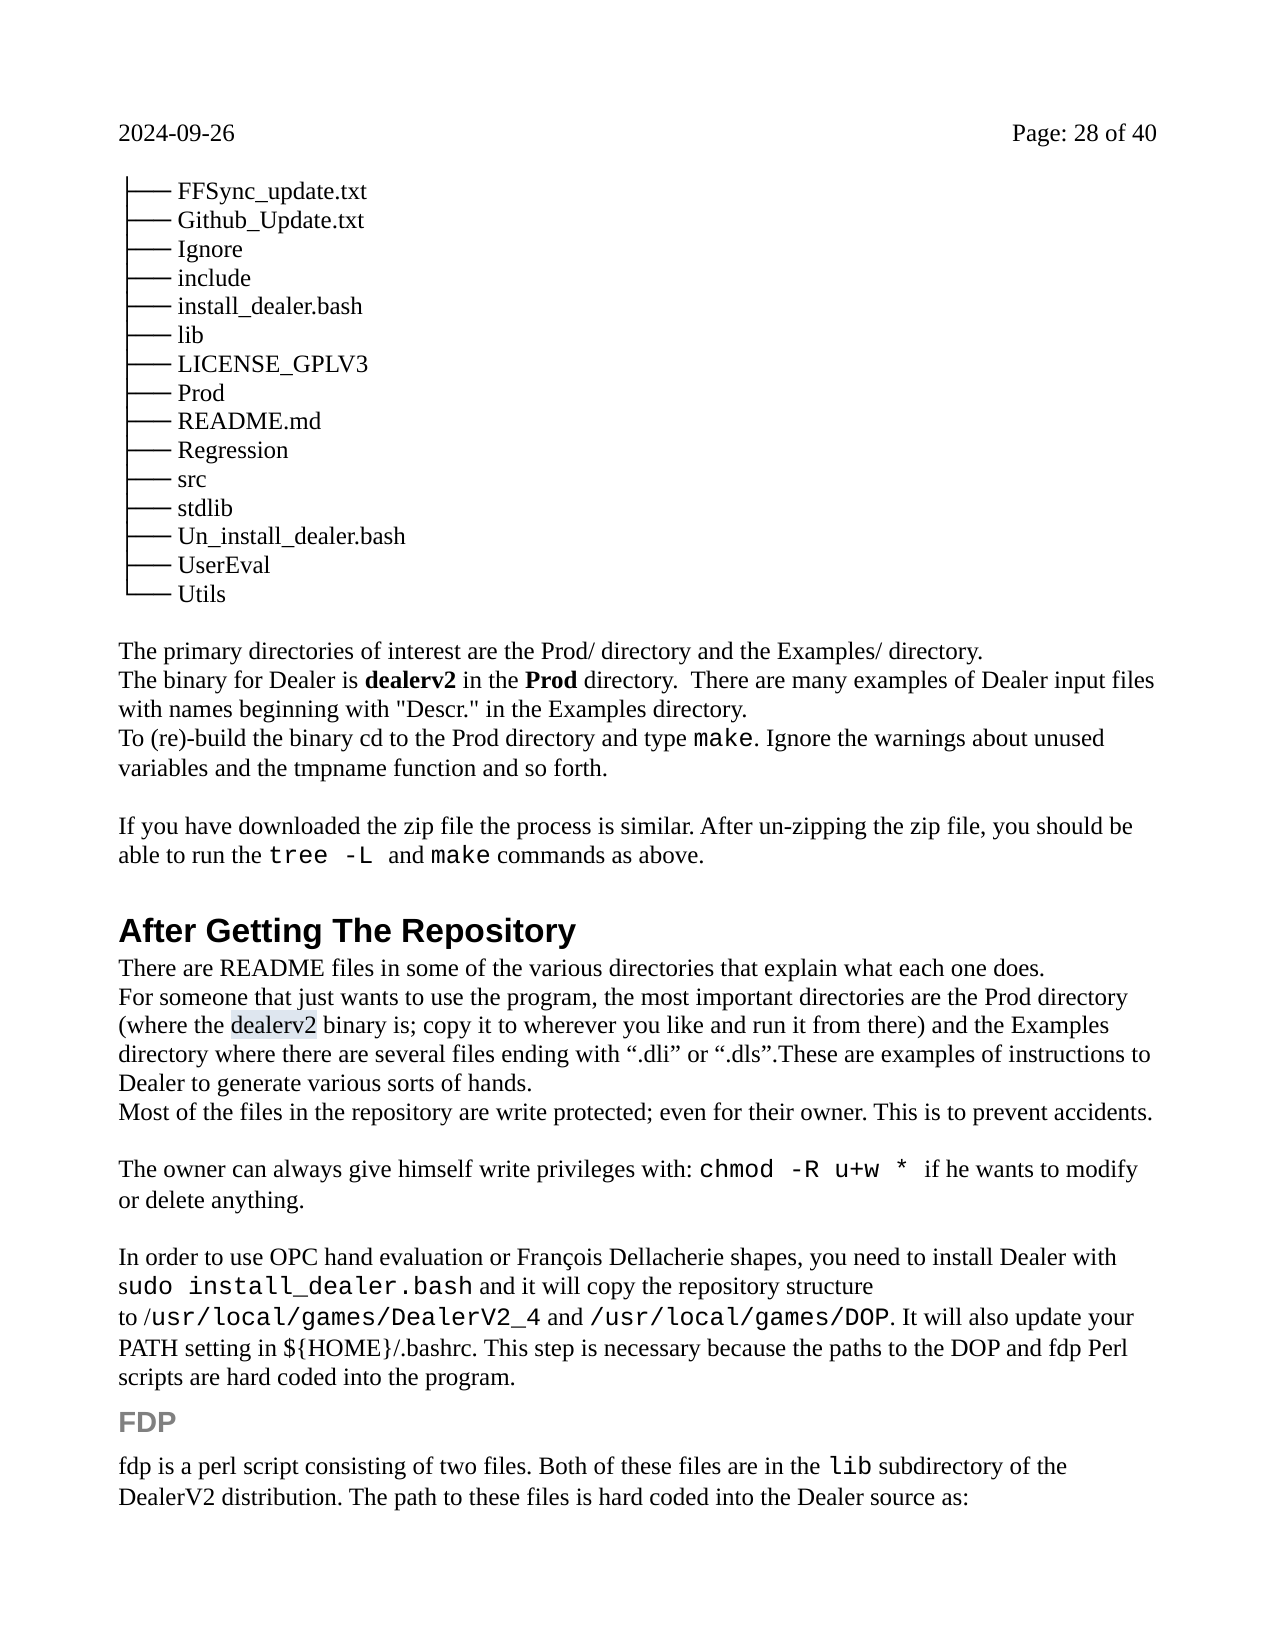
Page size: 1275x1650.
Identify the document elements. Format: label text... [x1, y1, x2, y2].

text ├── src [118, 464, 126, 493]
text ├── Ignore [128, 234, 1157, 263]
text ├── README.md [128, 406, 1157, 435]
text ├── Prod [128, 378, 1157, 406]
text Most of the files in the repository are write protected; even for their owner. This is to prevent accidents. [118, 1097, 1157, 1125]
text ├── stdlib [128, 493, 1157, 521]
text └── Utils [118, 579, 1157, 608]
text There are README files in some of the various directories that explain what each one does. [118, 953, 1157, 982]
text To (re)-build the binary cd to the Prod directory and type make. Ignore the warnings about unused variables and the tmpname function and so forth. [118, 723, 1157, 782]
text ├── lib [118, 320, 126, 349]
text ├── Regression [128, 435, 1157, 464]
text ├── install_dealer.bash [128, 291, 1157, 320]
text If you have downloaded the zip file the process is similar. After un-zipping the zip file, you should be able to run the tree -L and make commands as above. [118, 811, 1157, 871]
text ├── LICENSE_GPLV3 [128, 349, 1157, 378]
text ├── UserEval [128, 550, 1157, 579]
text The binary for Dealer is dealerv2 in the Prod directory. There are many examples of Dealer input files with names beginning with "Descr." in the Examples directory. [118, 665, 1157, 723]
text In order to use OPC hand evaluation or François Dellacherie shapes, you need to install Dealer with sudo install_dealer.bash and it will copy the repository structure to /usr/local/games/DealerV2_4 and /usr/local/games/DOP. It will also update your PATH setting in ${HOME}/.bashrc. This step is necessary because the paths to the DOP and fdp Perl scripts are hard coded into the program. [118, 1242, 1157, 1390]
text ├── stdlib [118, 493, 126, 521]
text ├── src [128, 464, 1157, 493]
subtitle FDP [118, 1405, 1157, 1438]
text ├── include [118, 263, 126, 291]
text The primary directories of interest are the Prod/ directory and the Examples/ directory. [118, 636, 1157, 665]
text The owner can always give himself write privileges with: chmod -R u+w * if he wants to modify or delete anything. [118, 1154, 1157, 1214]
text fdp is a perl script consisting of two files. Both of these files are in the lib subdirectory of the DealerV2 distribution. The path to these files is hard coded into the Dealer source as: [118, 1451, 1157, 1511]
subtitle After Getting The Repository [118, 911, 1157, 950]
text ├── Un_install_dealer.bash [128, 521, 1157, 550]
text ├── FFSync_update.txt [128, 176, 1157, 205]
text ├── lib [128, 320, 1157, 349]
text For someone that just wants to use the program, the most important directories are the Prod directory (where the dealerv2 binary is; copy it to wherever you like and run it from there) and the Examples directory where there are several files ending with “.dli” or “.dls”.These are examples of instructions to Dealer to generate various sorts of hands. [118, 982, 1157, 1097]
text ├── Prod [118, 378, 126, 406]
text ├── include [128, 263, 1157, 291]
text ├── Ignore [118, 234, 126, 263]
text ├── Github_Update.txt [128, 205, 1157, 234]
